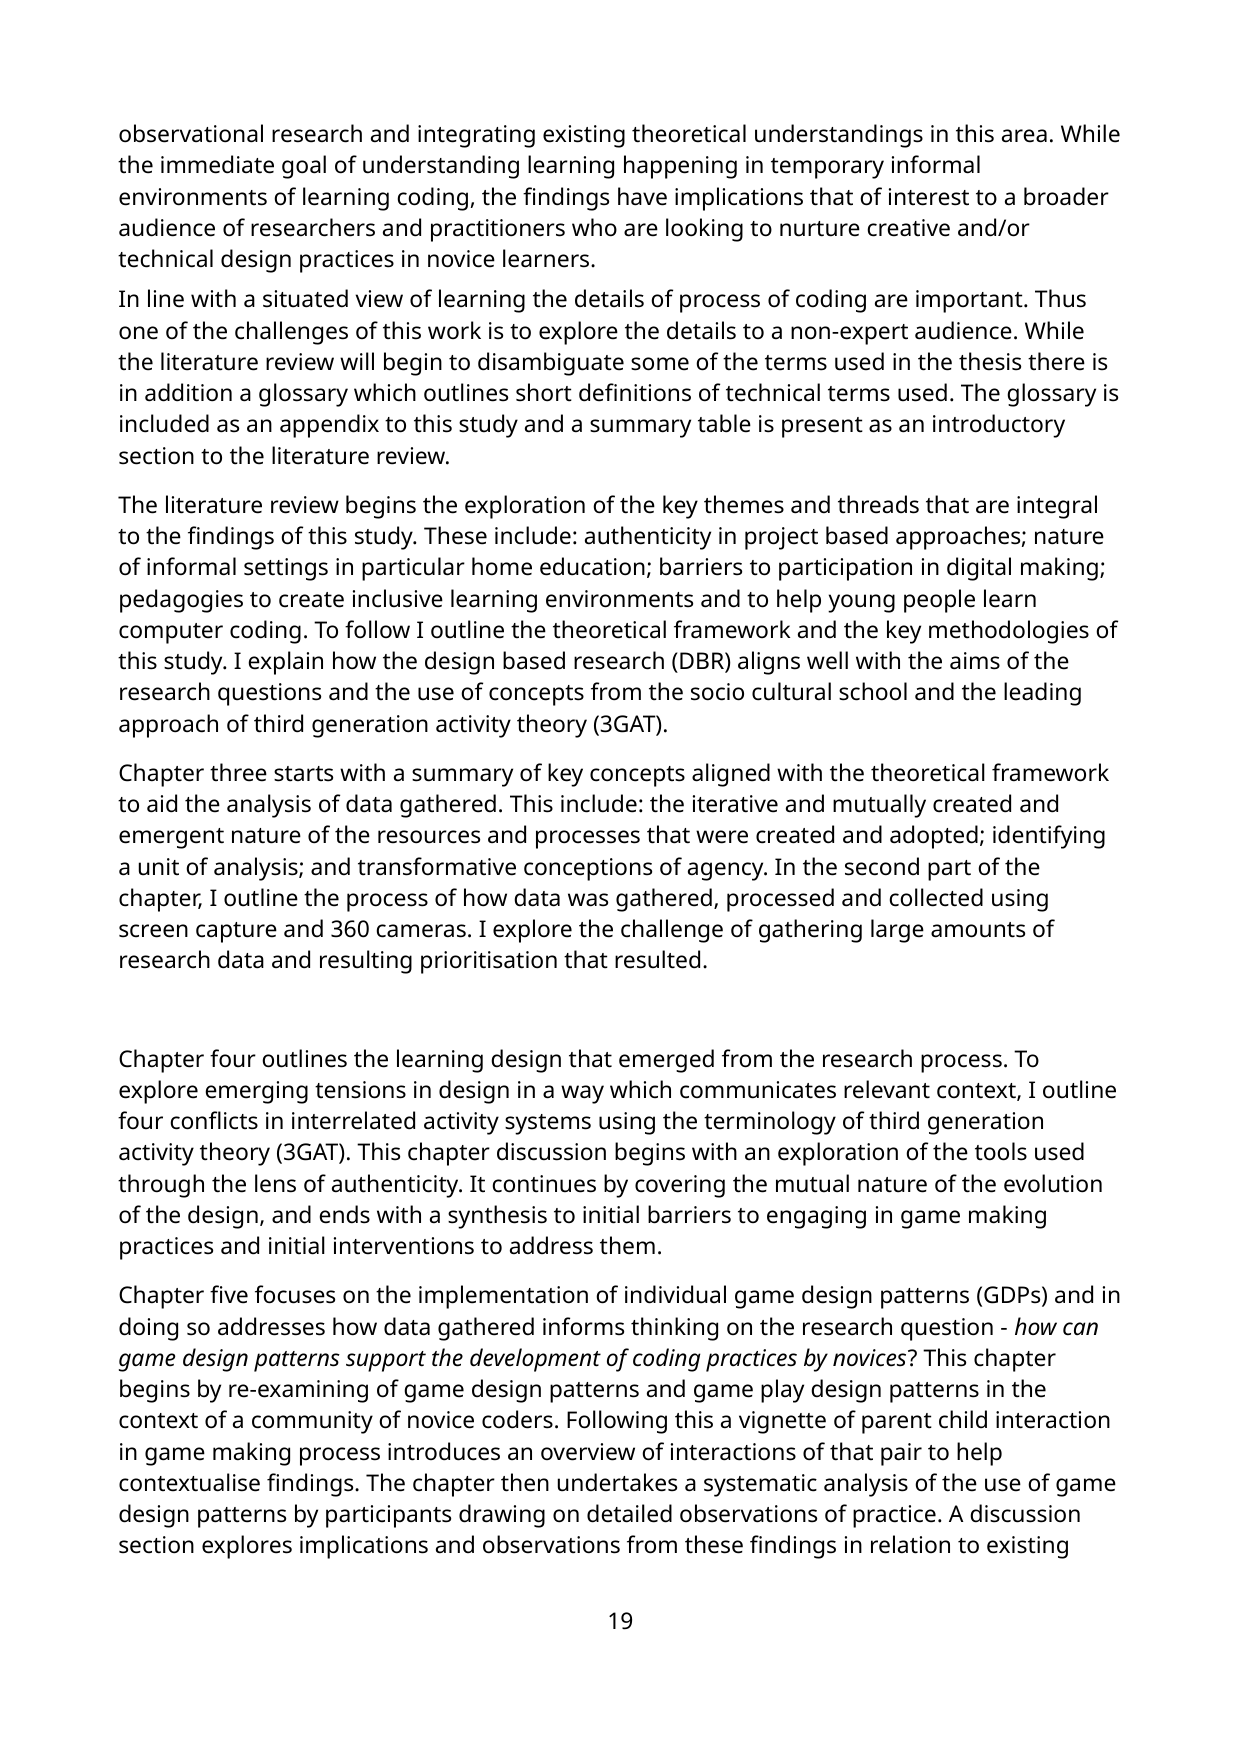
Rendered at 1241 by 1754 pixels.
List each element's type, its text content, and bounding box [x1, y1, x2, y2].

text Chapter five focuses on the implementation of individual game design patterns (GDPs) and in doing so addresses how data gathered informs thinking on the research question - how can game design patterns support the development of coding practices by novices? This chapter begins by re-examining of game design patterns and game play design patterns in the context of a community of novice coders. Following this a vignette of parent child interaction in game making process introduces an overview of interactions of that pair to help contextualise findings. The chapter then undertakes a systematic analysis of the use of game design patterns by participants drawing on detailed observations of practice. A discussion section explores implications and observations from these findings in relation to existing [118, 1279, 1122, 1560]
text The literature review begins the exploration of the key themes and threads that are integral to the findings of this study. These include: authenticity in project based approaches; nature of informal settings in particular home education; barriers to participation in digital making; pedagogies to create inclusive learning environments and to help young people learn computer coding. To follow I outline the theoretical framework and the key methodologies of this study. I explain how the design based research (DBR) aligns well with the aims of the research questions and the use of concepts from the socio cultural school and the leading approach of third generation activity theory (3GAT). [118, 489, 1122, 739]
text In line with a situated view of learning the details of process of coding are important. Thus one of the challenges of this work is to explore the details to a non-expert audience. While the literature review will begin to disambiguate some of the terms used in the thesis there is in addition a glossary which outlines short definitions of technical terms used. The glossary is included as an appendix to this study and a summary table is present as an introductory section to the literature review. [118, 283, 1122, 471]
text observational research and integrating existing theoretical understandings in this area. While the immediate goal of understanding learning happening in temporary informal environments of learning coding, the findings have implications that of interest to a broader audience of researchers and practitioners who are looking to nurture creative and/or technical design practices in novice learners. [118, 118, 1122, 274]
text Chapter three starts with a summary of key concepts aligned with the theoretical framework to aid the analysis of data gathered. This include: the iterative and mutually created and emergent nature of the resources and processes that were created and adopted; identifying a unit of analysis; and transformative conceptions of agency. In the second part of the chapter, I outline the process of how data was gathered, processed and collected using screen capture and 360 cameras. I explore the challenge of gathering large amounts of research data and resulting prioritisation that resulted. [118, 757, 1122, 975]
text Chapter four outlines the learning design that emerged from the research process. To explore emerging tensions in design in a way which communicates relevant context, I outline four conflicts in interrelated activity systems using the terminology of third generation activity theory (3GAT). This chapter discussion begins with an exploration of the tools used through the lens of authenticity. It continues by covering the mutual nature of the evolution of the design, and ends with a synthesis to initial barriers to engaging in game making practices and initial interventions to address them. [118, 1042, 1122, 1261]
